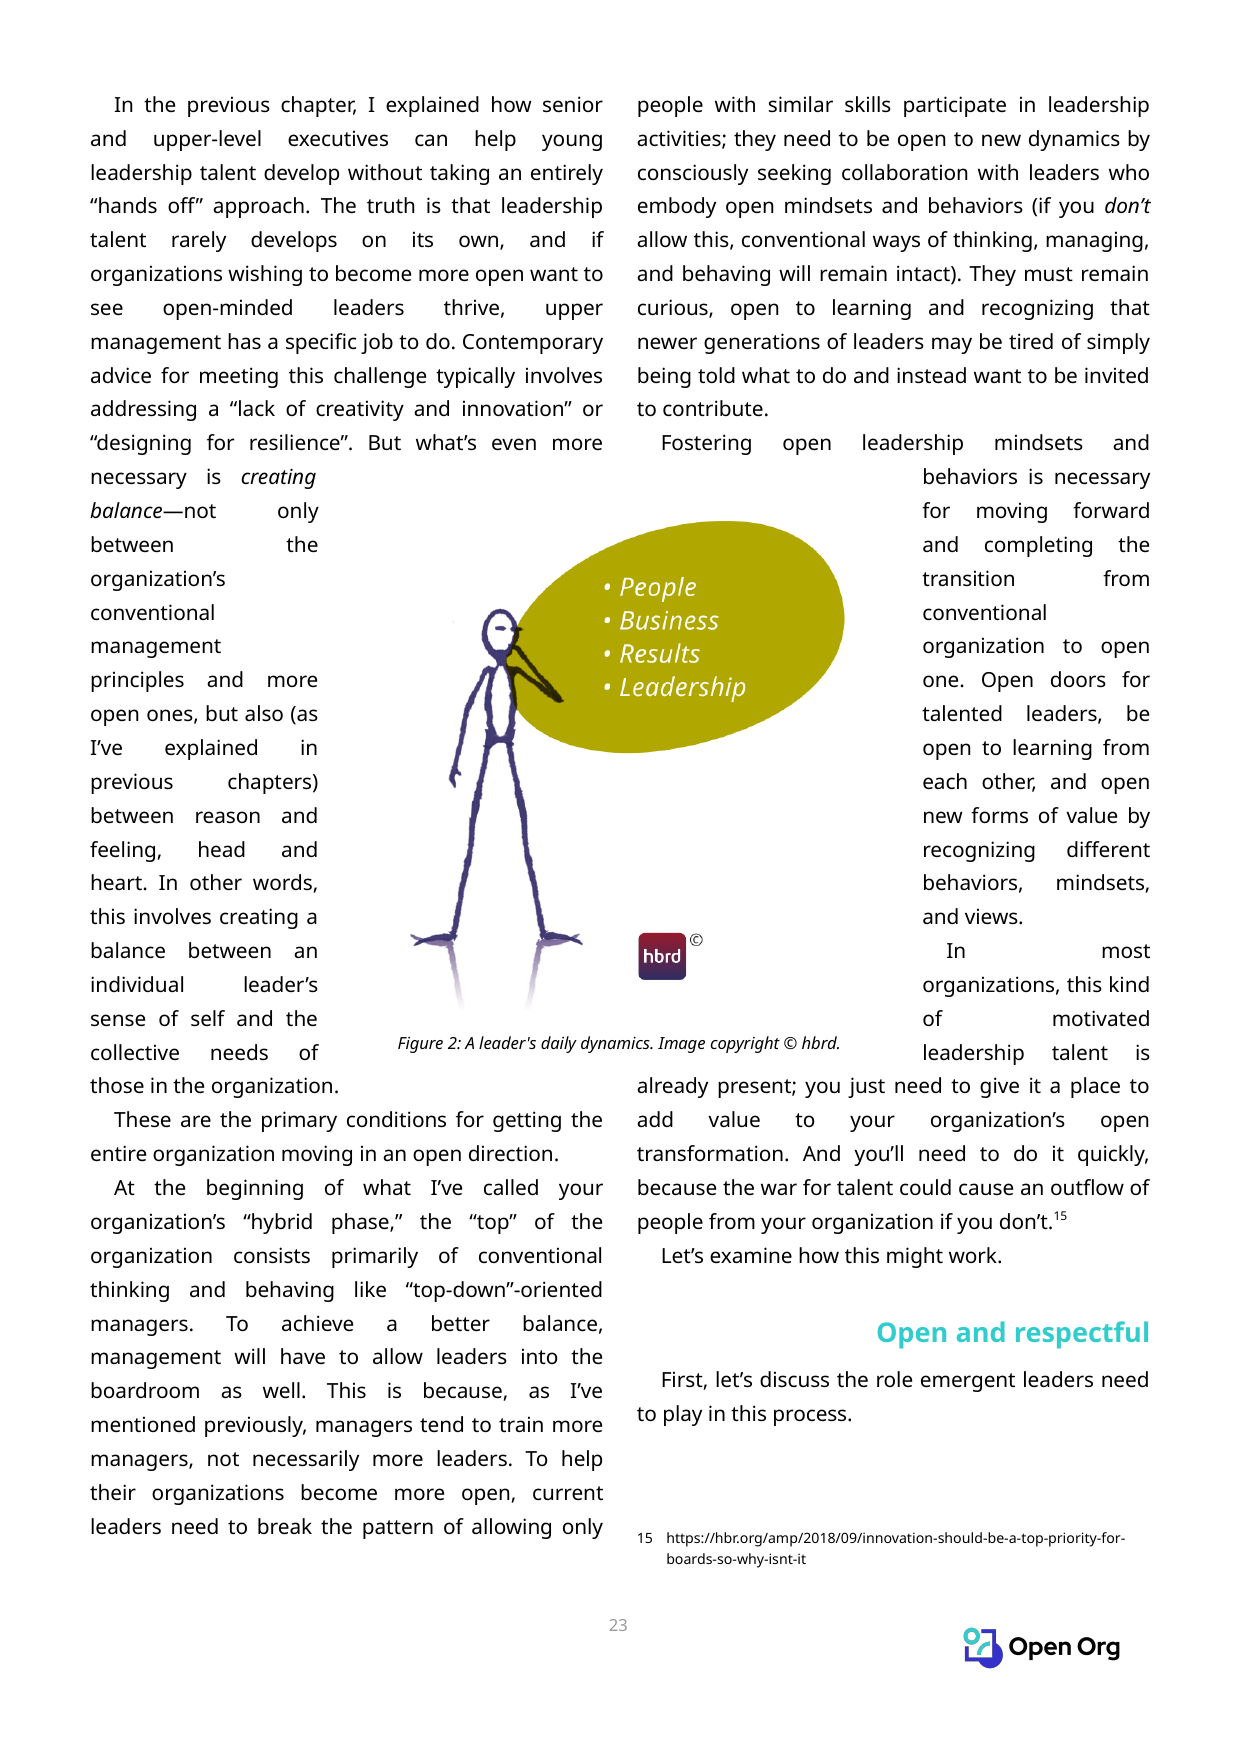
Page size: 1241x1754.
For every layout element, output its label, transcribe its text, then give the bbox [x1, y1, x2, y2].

text These are the primary conditions for getting the entire organization moving in an open direction. [90, 1106, 604, 1168]
text https://hbr.org/amp/2018/09/innovation-should-be-a-top-priority-for-boards-so-why-isnt-it [637, 1528, 1150, 1568]
text Let’s examine how this might work. [637, 1241, 1150, 1269]
text people with similar skills participate in leadership activities; they need to be open to new dynamics by consciously seeking collaboration with leaders who embody open mindsets and behaviors (if you don’t allow this, conventional ways of thinking, managing, and behaving will remain intact). They must remain curious, open to learning and recognizing that newer generations of leaders may be tired of simply being told what to do and instead want to be invited to contribute. [637, 90, 1150, 423]
text First, let’s discuss the role emergent leaders need to play in this process. [637, 1366, 1150, 1428]
text In the previous chapter, I explained how senior and upper-level executives can help young leadership talent develop without taking an entirely “hands off” approach. The truth is that leadership talent rarely develops on its own, and if organizations wishing to become more open want to see open-minded leaders thrive, upper management has a specific job to do. Contemporary advice for meeting this challenge typically involves addressing a “lack of creativity and innovation” or “designing for resilience”. But what’s even more necessary is creating balance—not only between the organization’s conventional management principles and more open ones, but also (as I’ve explained in previous chapters) between reason and feeling, head and heart. In other words, this involves creating a balance between an individual leader’s sense of self and the collective needs of those in the organization. [90, 90, 604, 1100]
text Figure 2: A leader's daily dynamics. Image copyright © hbrd. [363, 1028, 877, 1055]
picture [963, 1627, 1120, 1669]
text At the beginning of what I’ve called your organization’s “hybrid phase,” the “top” of the organization consists primarily of conventional thinking and behaving like “top-down”-oriented managers. To achieve a better balance, management will have to allow leaders into the boardroom as well. This is because, as I’ve mentioned previously, managers tend to train more managers, not necessarily more leaders. To help their organizations become more open, current leaders need to break the pattern of allowing only [90, 1173, 604, 1540]
text Fostering open leadership mindsets and behaviors is necessary for moving forward and completing the transition from conventional organization to open one. Open doors for talented leaders, be open to learning from each other, and open new forms of value by recognizing different behaviors, mindsets, and views. [637, 428, 1150, 931]
text In most organizations, this kind of motivated leadership talent is already present; you just need to give it a place to add value to your organization’s open transformation. And you’ll need to do it quickly, because the war for talent could cause an outflow of people from your organization if you don’t. [637, 936, 1150, 1235]
subtitle Open and respectful [637, 1314, 1150, 1351]
picture [363, 513, 877, 1028]
